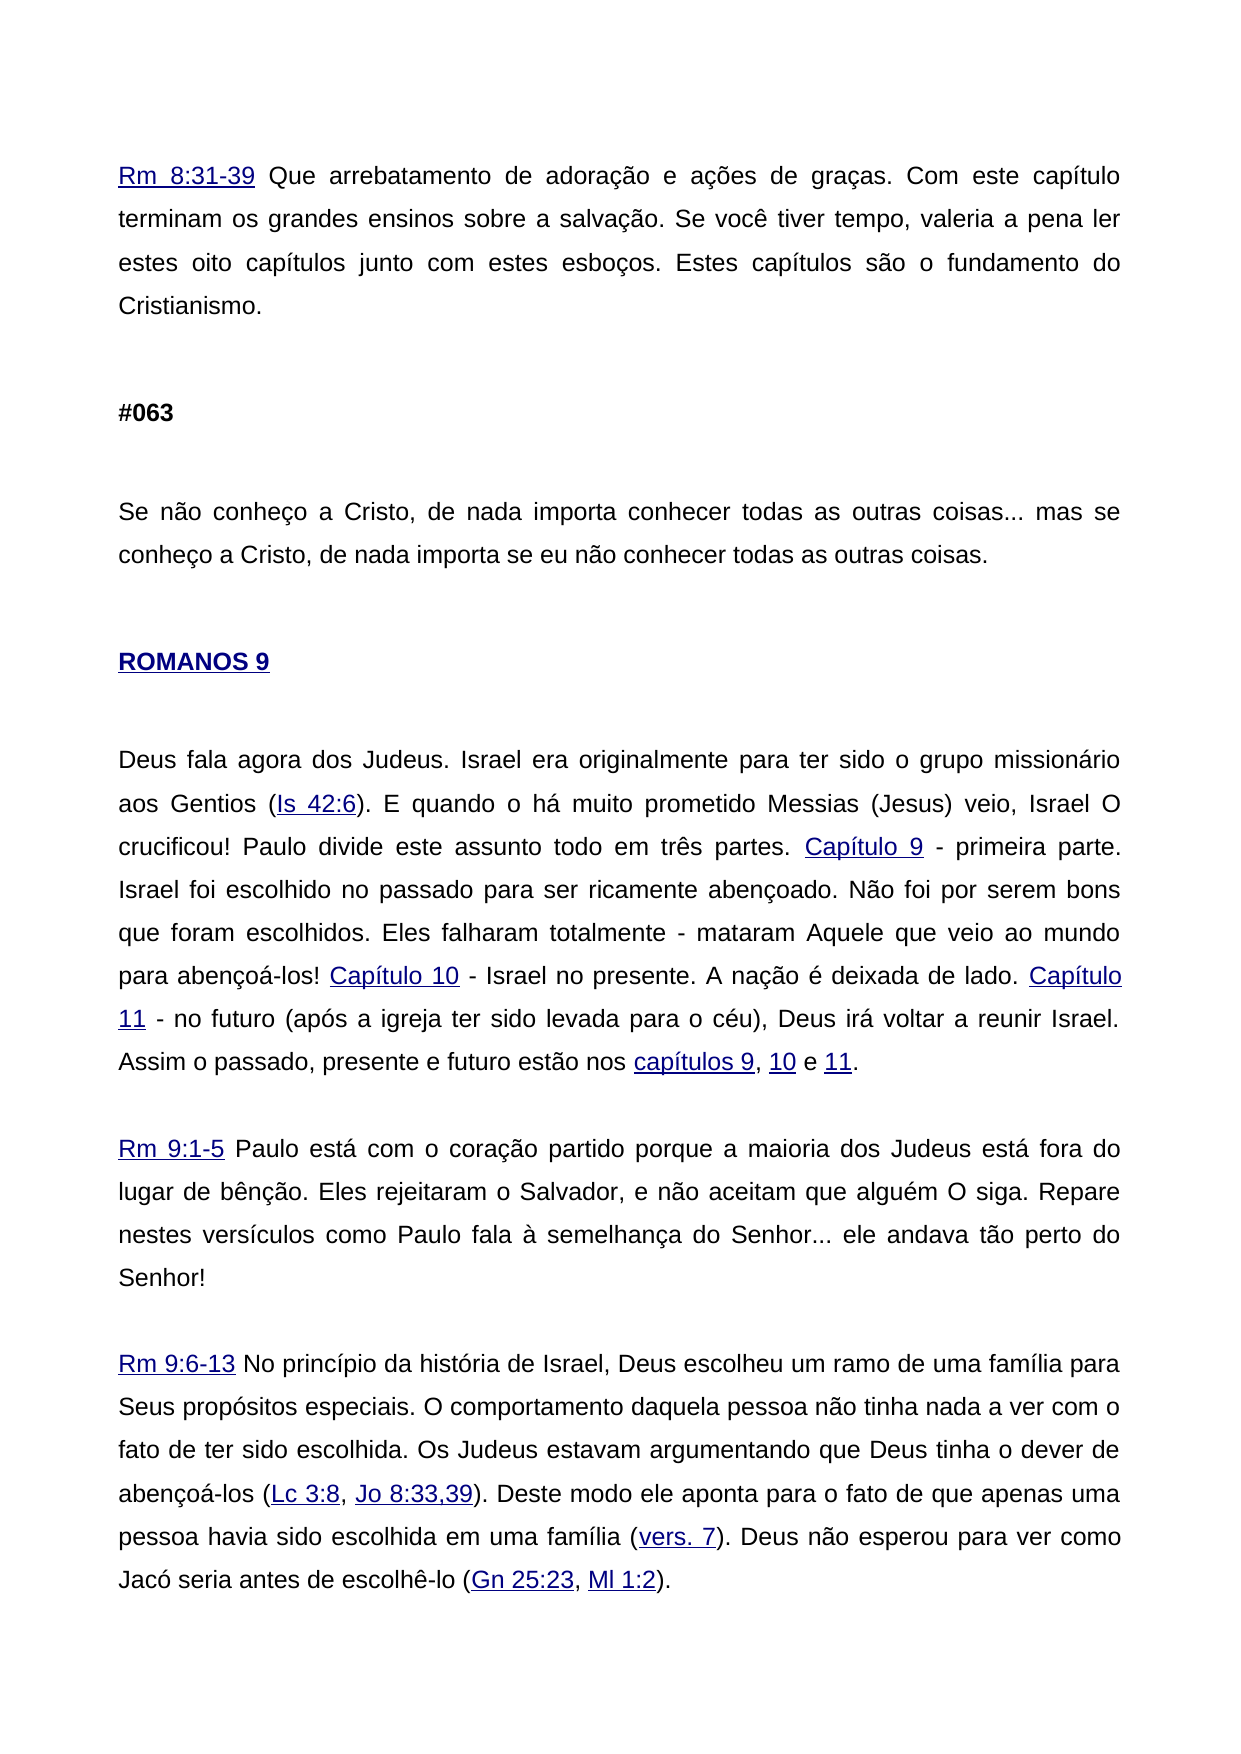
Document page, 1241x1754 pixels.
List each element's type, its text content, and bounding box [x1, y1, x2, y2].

subtitle #063 [118, 398, 1122, 426]
text Rm 8:31-39 Que arrebatamento de adoração e ações de graças. Com este capítulo terminam os grandes ensinos sobre a salvação. Se você tiver tempo, valeria a pena ler estes oito capítulos junto com estes esboços. Estes capítulos são o fundamento do Cristianismo. [118, 161, 1122, 319]
text Rm 9:1-5 Paulo está com o coração partido porque a maioria dos Judeus está fora do lugar de bênção. Eles rejeitaram o Salvador, e não aceitam que alguém O siga. Repare nestes versículos como Paulo fala à semelhança do Senhor... ele andava tão perto do Senhor! [118, 1133, 1122, 1292]
text Rm 9:6-13 No princípio da história de Israel, Deus escolheu um ramo de uma família para Seus propósitos especiais. O comportamento daquela pessoa não tinha nada a ver com o fato de ter sido escolhida. Os Judeus estavam argumentando que Deus tinha o dever de abençoá-los (Lc 3:8, Jo 8:33,39). Deste modo ele aponta para o fato de que apenas uma pessoa havia sido escolhida em uma família (vers. 7). Deus não esperou para ver como Jacó seria antes de escolhê-lo (Gn 25:23, Ml 1:2). [118, 1349, 1122, 1593]
text Deus fala agora dos Judeus. Israel era originalmente para ter sido o grupo missionário aos Gentios (Is 42:6). E quando o há muito prometido Messias (Jesus) veio, Israel O crucificou! Paulo divide este assunto todo em três partes. Capítulo 9 - primeira parte. Israel foi escolhido no passado para ser ricamente abençoado. Não foi por serem bons que foram escolhidos. Eles falharam totalmente - mataram Aquele que veio ao mundo para abençoá-los! Capítulo 10 - Israel no presente. A nação é deixada de lado. Capítulo 11 - no futuro (após a igreja ter sido levada para o céu), Deus irá voltar a reunir Israel. Assim o passado, presente e futuro estão nos capítulos 9, 10 e 11. [118, 745, 1122, 1076]
text Se não conheço a Cristo, de nada importa conhecer todas as outras coisas... mas se conheço a Cristo, de nada importa se eu não conhecer todas as outras coisas. [118, 496, 1122, 568]
subtitle ROMANOS 9 [118, 647, 1122, 675]
